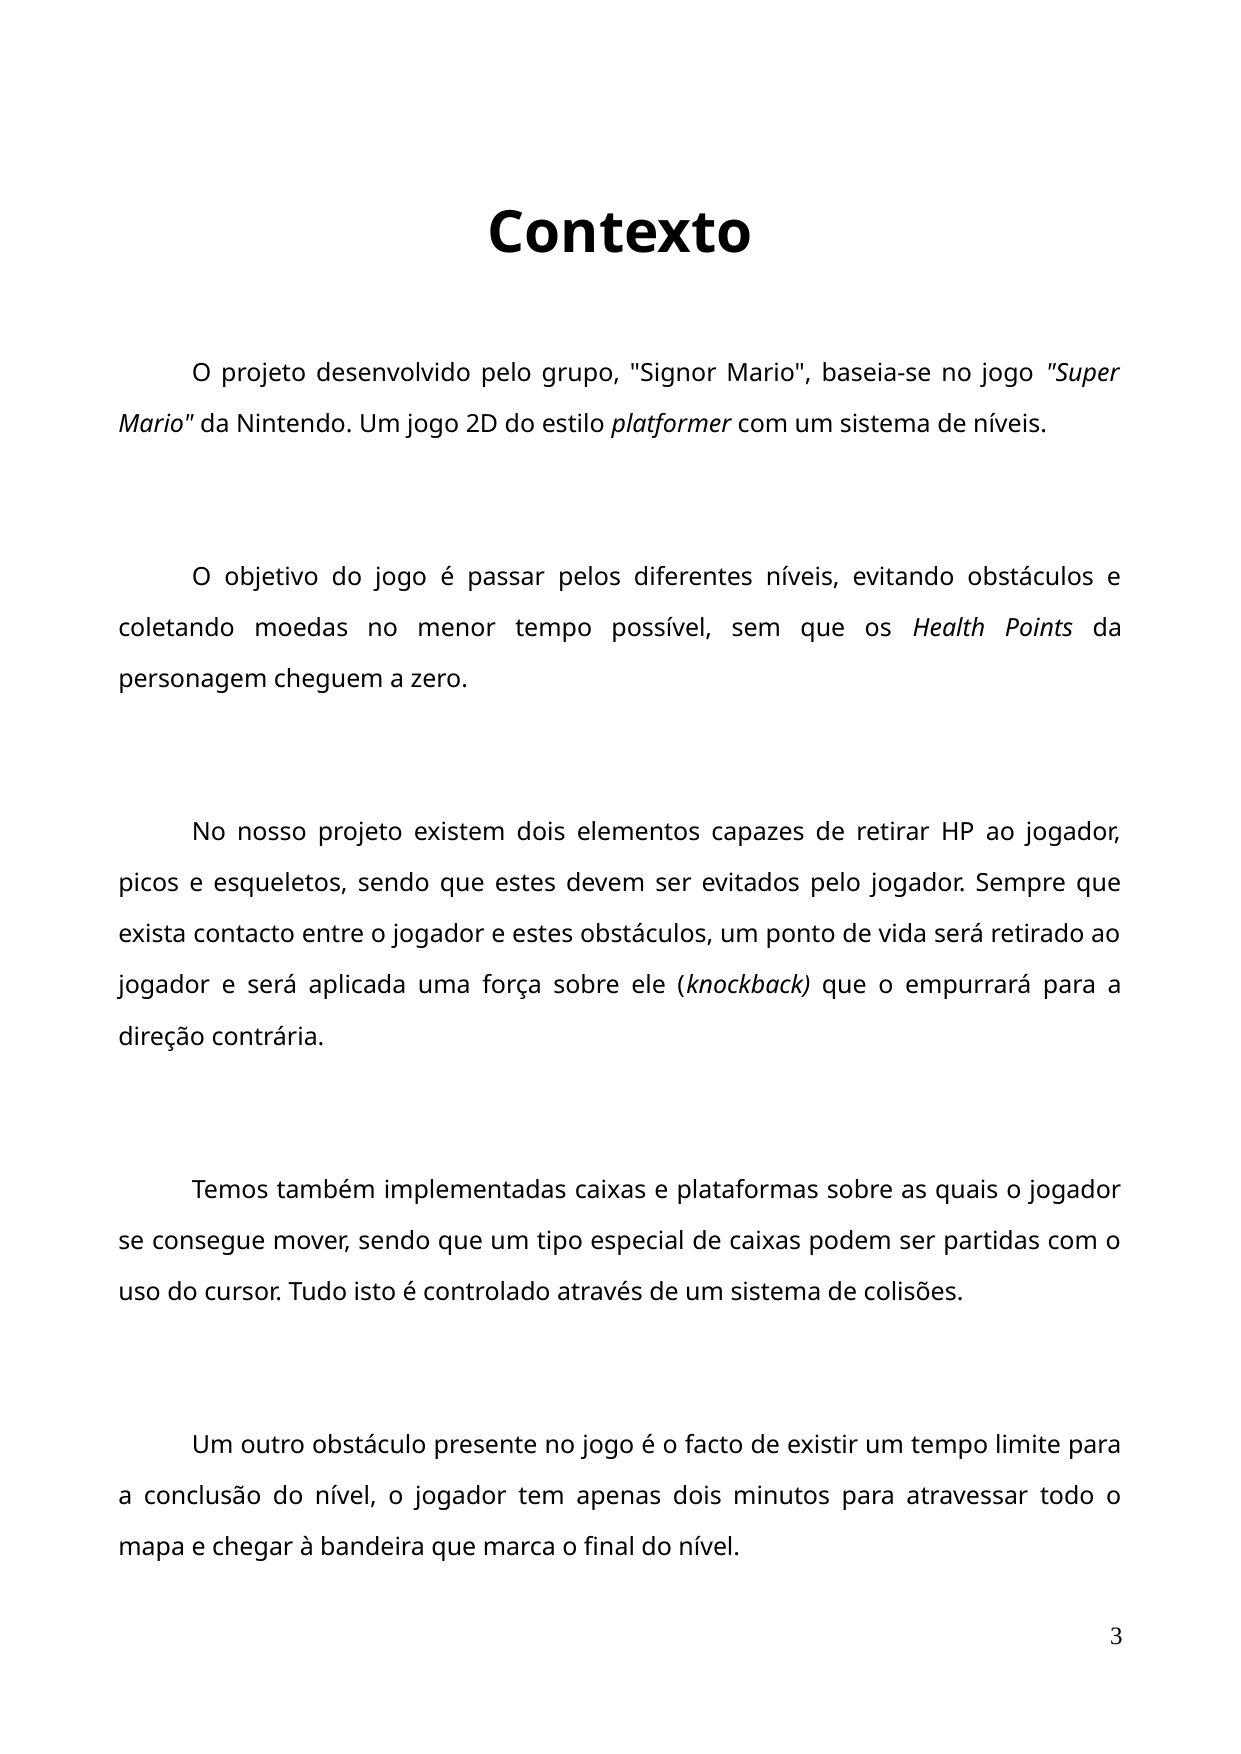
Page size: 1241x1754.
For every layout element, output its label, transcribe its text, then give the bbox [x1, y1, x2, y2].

text O projeto desenvolvido pelo grupo, "Signor Mario", baseia-se no jogo "Super Mario" da Nintendo. Um jogo 2D do estilo platformer com um sistema de níveis. [118, 354, 1122, 440]
text Um outro obstáculo presente no jogo é o facto de existir um tempo limite para a conclusão do nível, o jogador tem apenas dois minutos para atravessar todo o mapa e chegar à bandeira que marca o final do nível. [118, 1426, 1122, 1563]
text Temos também implementadas caixas e plataformas sobre as quais o jogador se consegue mover, sendo que um tipo especial de caixas podem ser partidas com o uso do cursor. Tudo isto é controlado através de um sistema de colisões. [118, 1171, 1122, 1307]
text O objetivo do jogo é passar pelos diferentes níveis, evitando obstáculos e coletando moedas no menor tempo possível, sem que os Health Points da personagem cheguem a zero. [118, 559, 1122, 695]
text No nosso projeto existem dois elementos capazes de retirar HP ao jogador, picos e esqueletos, sendo que estes devem ser evitados pelo jogador. Sempre que exista contacto entre o jogador e estes obstáculos, um ponto de vida será retirado ao jogador e será aplicada uma força sobre ele (knockback) que o empurrará para a direção contrária. [118, 814, 1122, 1052]
text Contexto [118, 190, 1122, 269]
